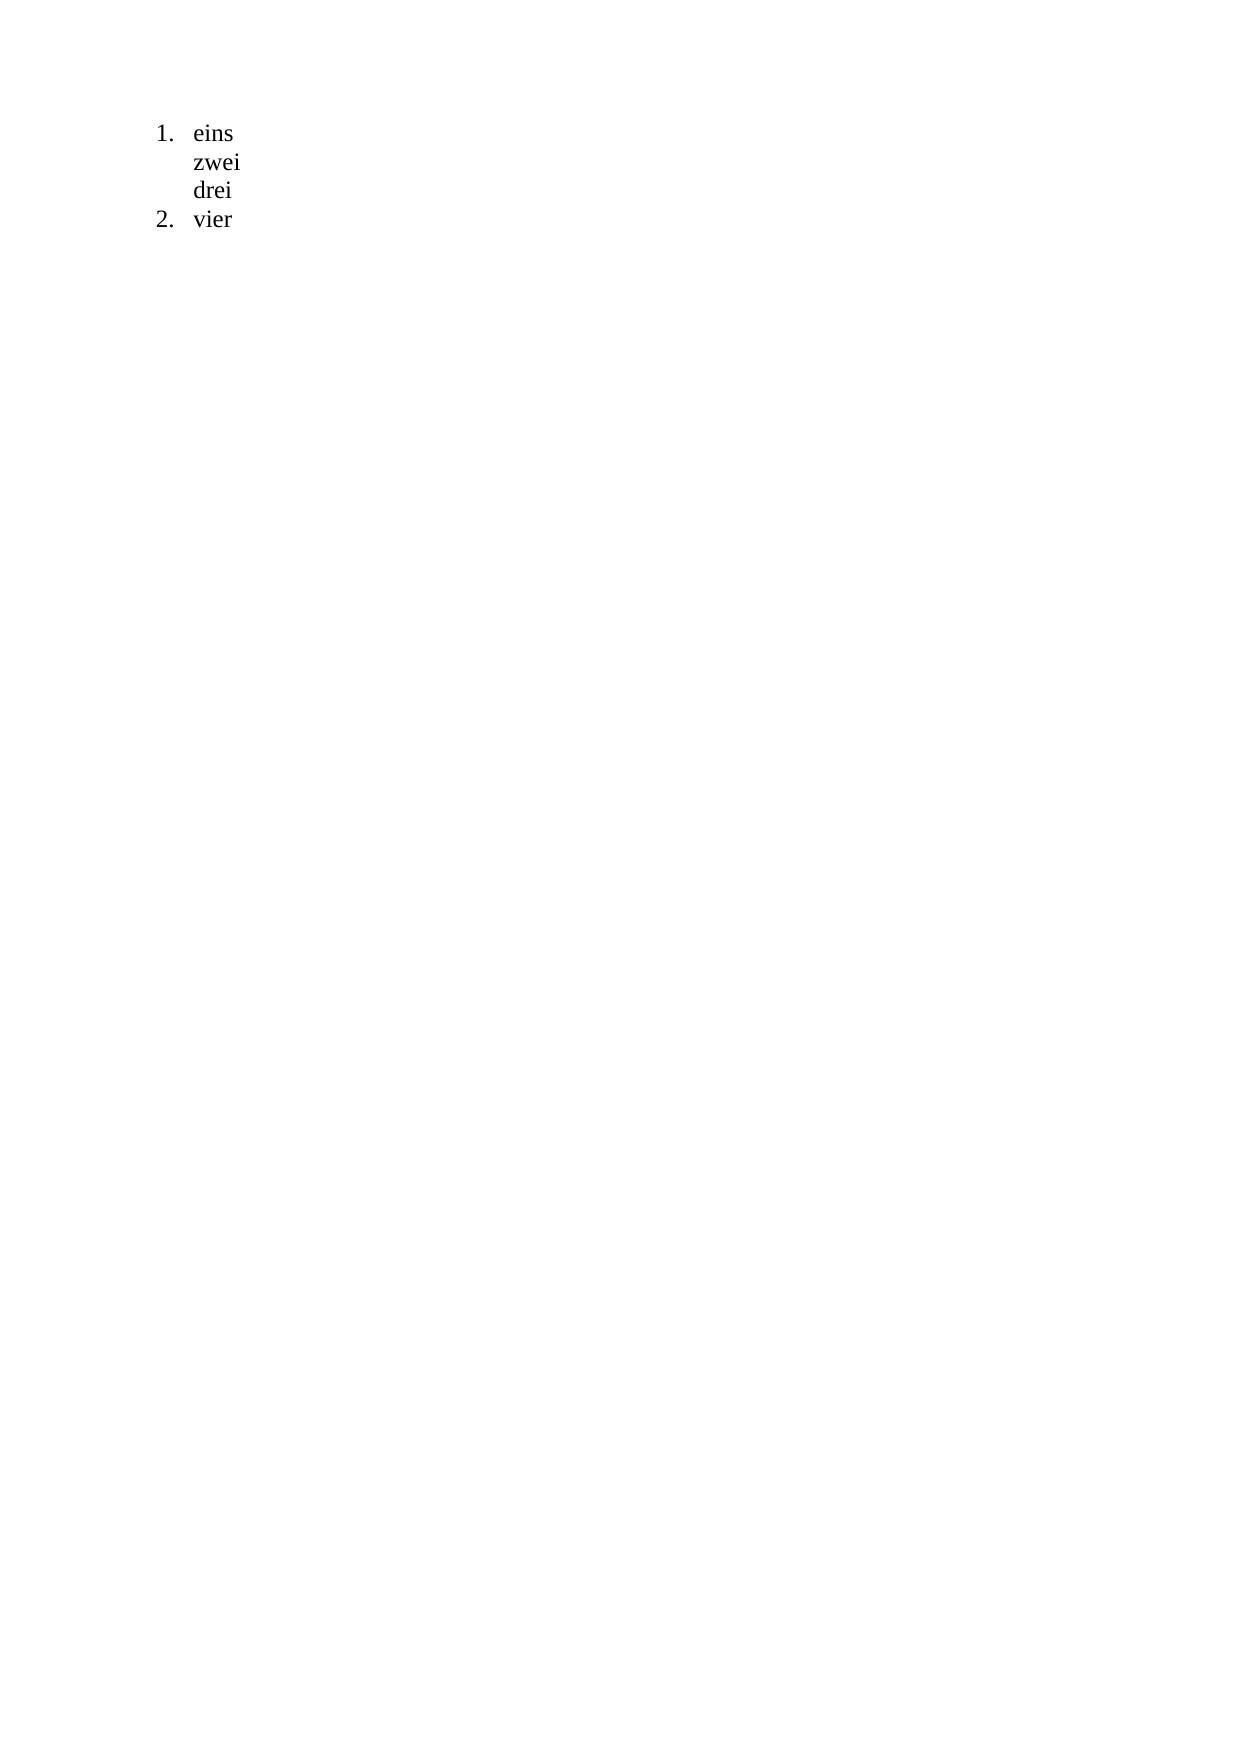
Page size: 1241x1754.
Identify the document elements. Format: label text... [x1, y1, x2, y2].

list eins [156, 118, 1122, 147]
list drei [156, 176, 1122, 204]
list vier [156, 204, 1122, 233]
list zwei [156, 147, 1122, 176]
